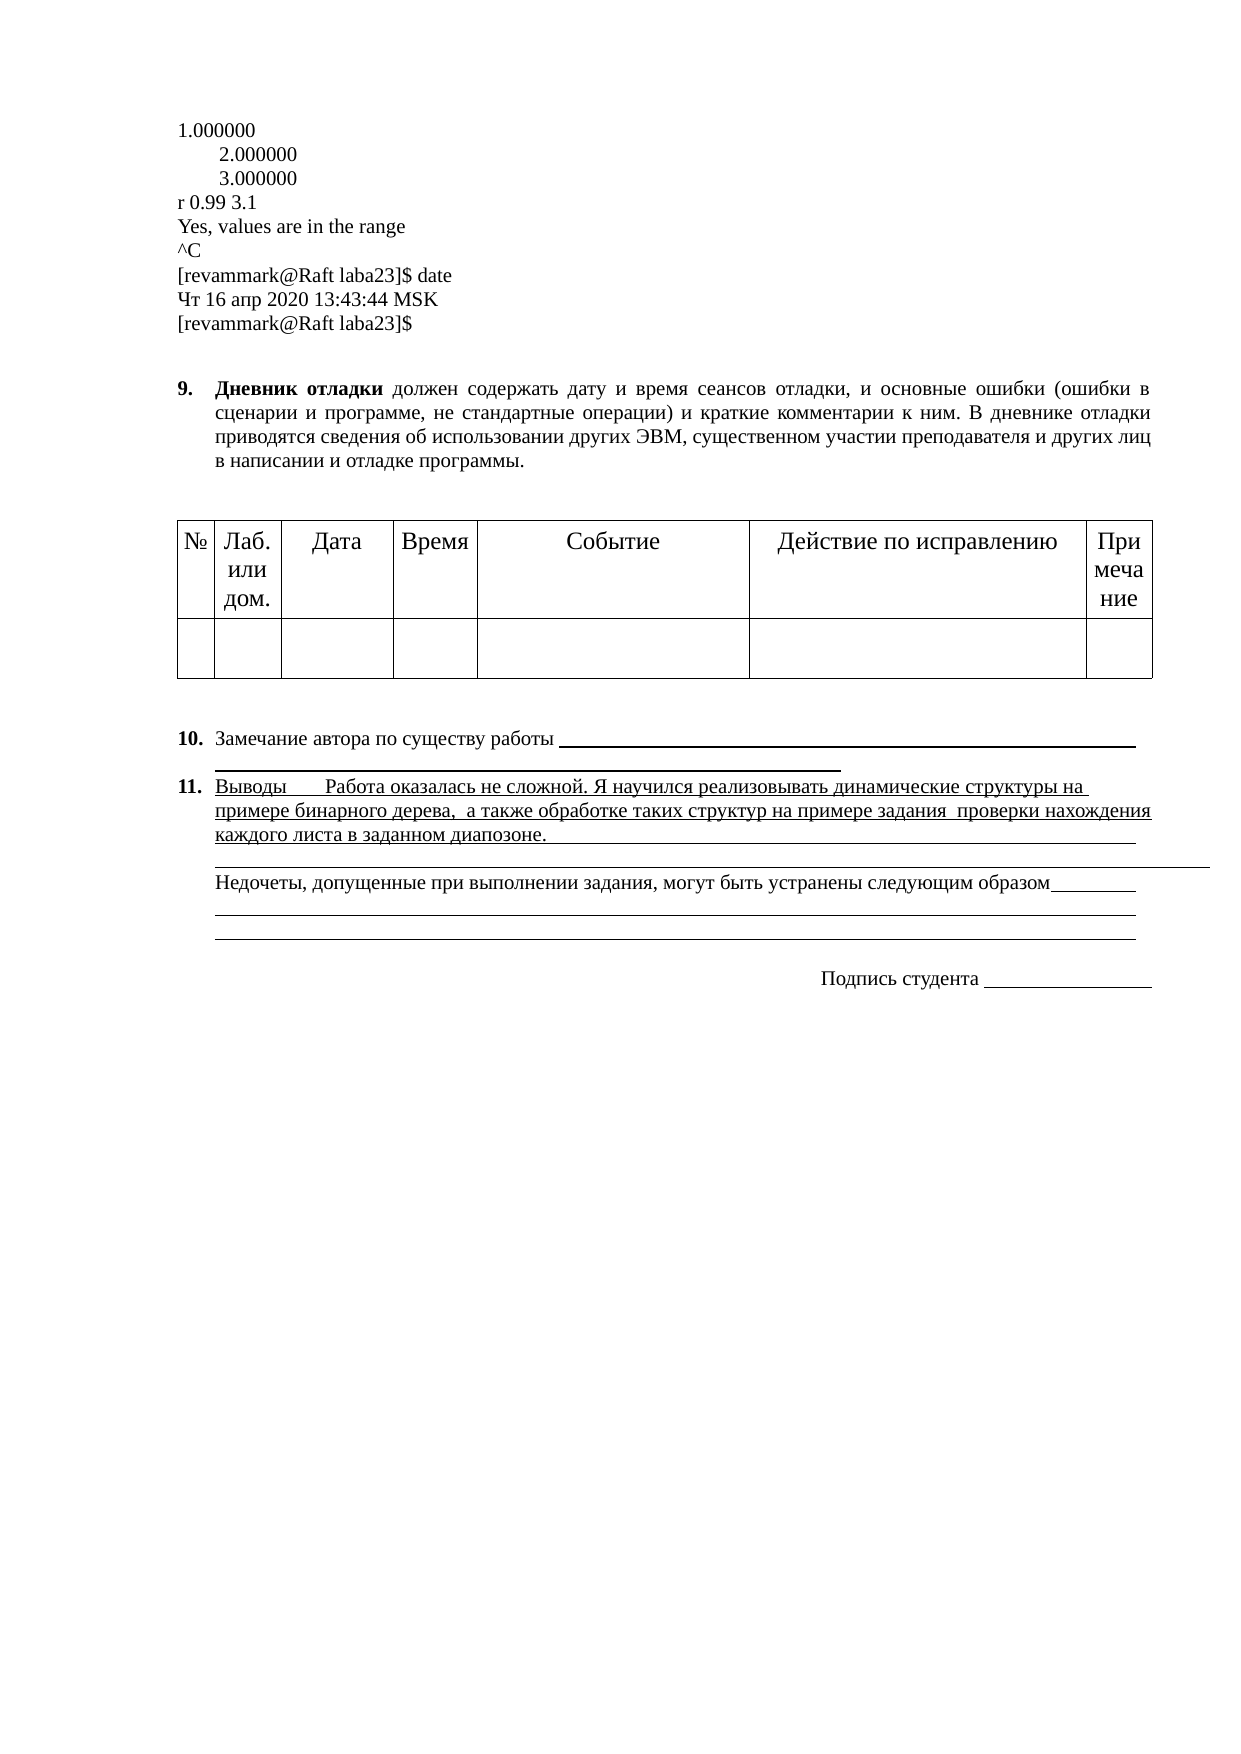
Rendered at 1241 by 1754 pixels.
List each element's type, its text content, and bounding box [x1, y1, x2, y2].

text 3.000000 [177, 166, 1152, 190]
table_header Дата [282, 521, 393, 618]
table_header Время [394, 521, 477, 618]
table_cell [478, 619, 749, 677]
list Выводы Работа оказалась не сложной. Я научился реализовывать динамические структуры на примере бинарного дерева, а также обработке таких структур на примере задания проверки нахождения каждого листа в заданном диапозоне. [177, 774, 1152, 870]
table_cell [215, 619, 281, 677]
table_header Примечание [1087, 521, 1152, 618]
table_cell [178, 619, 214, 677]
table_header Действие по исправлению [750, 521, 1086, 618]
text 1.000000 [177, 118, 1152, 142]
text Yes, values are in the range [177, 214, 1152, 238]
table_cell [282, 619, 393, 677]
table_cell [394, 619, 477, 677]
text Подпись студента [215, 966, 1152, 990]
table_header Событие [478, 521, 749, 618]
text [revammark@Raft laba23]$ [177, 311, 1152, 335]
text Чт 16 апр 2020 13:43:44 MSK [177, 287, 1152, 311]
text Недочеты, допущенные при выполнении задания, могут быть устранены следующим образом [215, 870, 1152, 942]
table_header № [178, 521, 214, 618]
text ^C [177, 238, 1152, 262]
list Дневник отладки должен содержать дату и время сеансов отладки, и основные ошибки (ошибки в сценарии и программе, не стандартные операции) и краткие комментарии к ним. В дневнике отладки приводятся сведения об использовании других ЭВМ, существенном участии преподавателя и других лиц в написании и отладке программы. [177, 376, 1152, 472]
table_header Лаб. или дом. [215, 521, 281, 618]
text r 0.99 3.1 [177, 190, 1152, 214]
table_cell [1087, 619, 1152, 677]
list Замечание автора по существу работы [177, 726, 1152, 774]
text [revammark@Raft laba23]$ date [177, 262, 1152, 287]
text 2.000000 [177, 142, 1152, 166]
table_cell [750, 619, 1086, 677]
